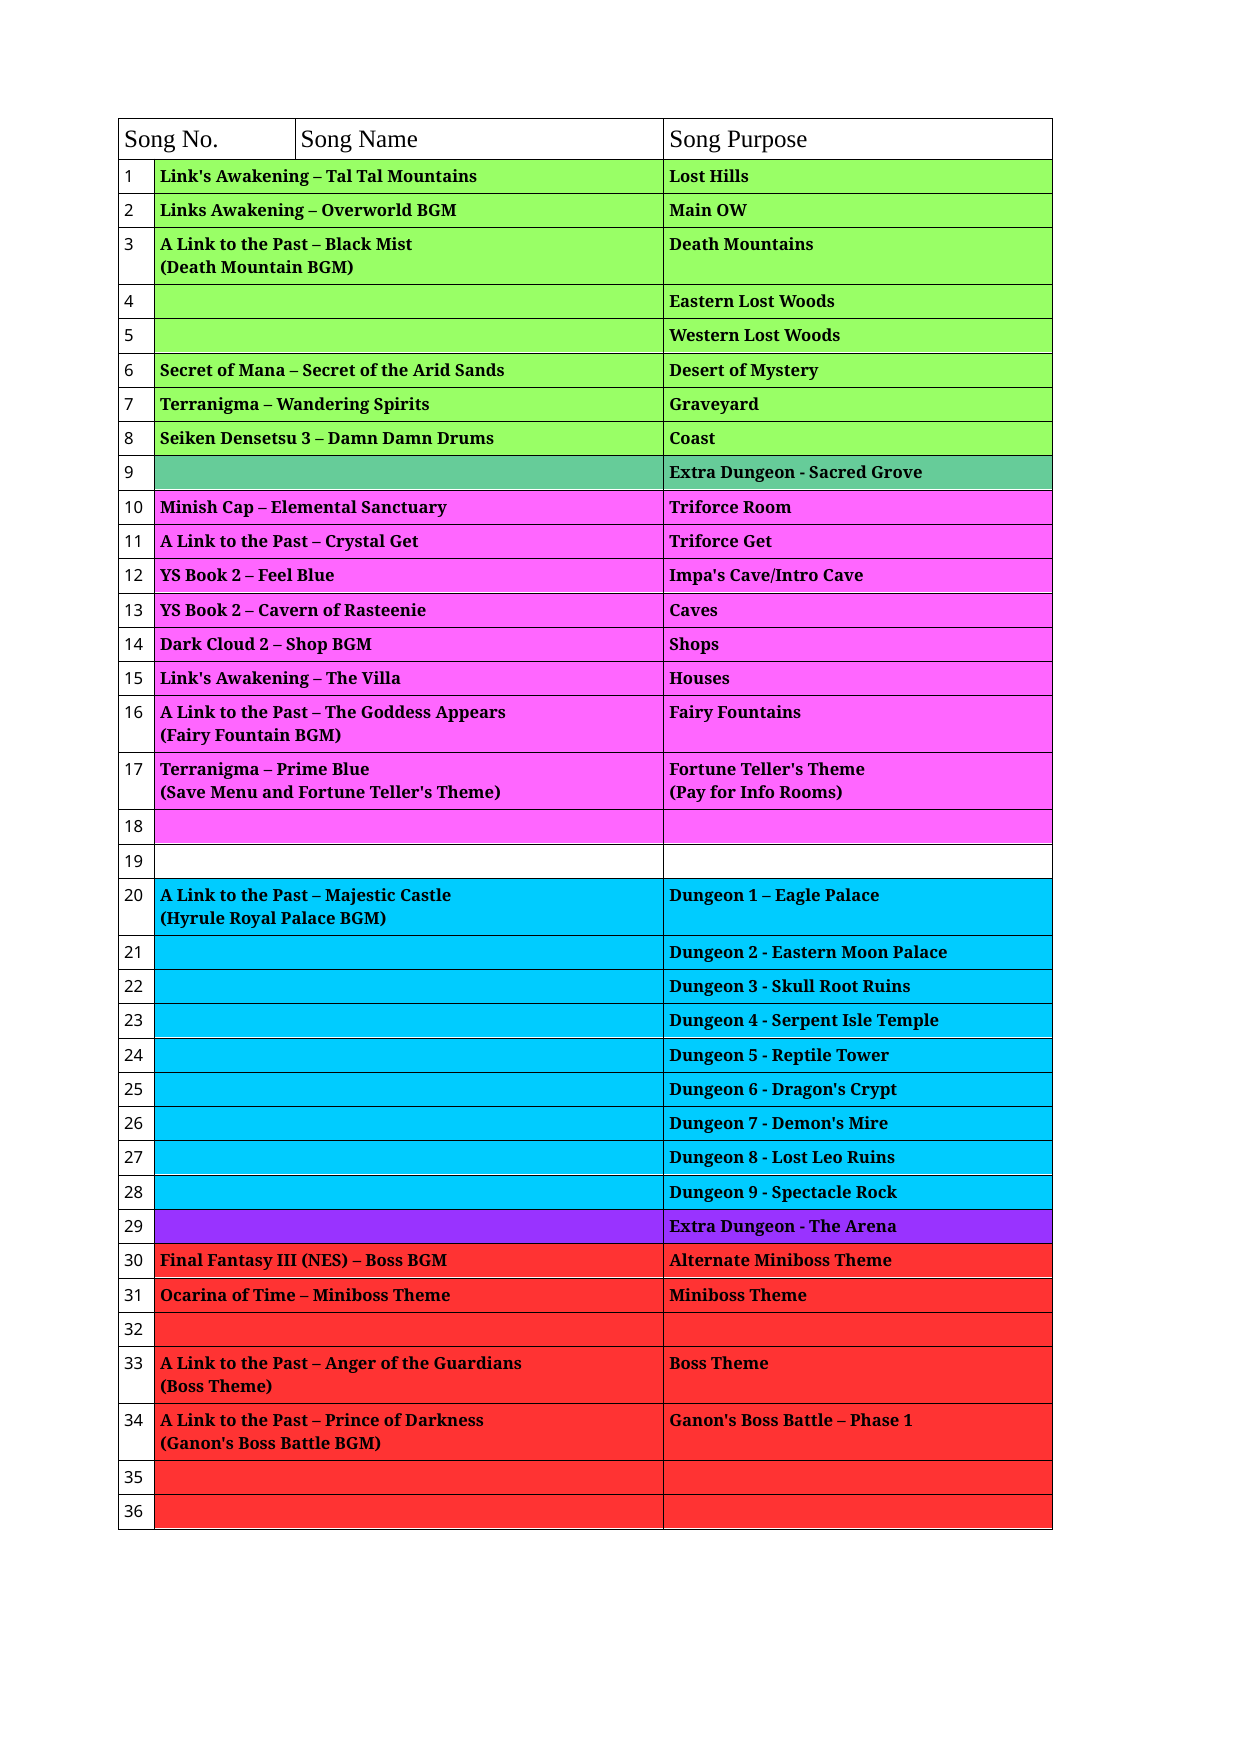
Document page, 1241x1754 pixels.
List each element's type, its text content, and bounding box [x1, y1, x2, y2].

table_cell [155, 1461, 663, 1494]
table_cell 17 [119, 753, 154, 809]
table_cell [155, 845, 663, 878]
table_cell [155, 1004, 663, 1037]
table_cell Triforce Room [664, 491, 1052, 524]
table_cell Dungeon 7 - Demon's Mire [664, 1107, 1052, 1140]
table_cell Graveyard [664, 388, 1052, 421]
table_cell A Link to the Past – Majestic Castle (Hyrule Royal Palace BGM) [155, 879, 663, 935]
table_cell A Link to the Past – Crystal Get [155, 525, 663, 558]
table_cell Eastern Lost Woods [664, 285, 1052, 318]
table_cell [155, 319, 663, 352]
table_cell 31 [119, 1279, 154, 1312]
table_cell [155, 456, 663, 489]
table_cell Dungeon 5 - Reptile Tower [664, 1039, 1052, 1072]
table_cell Triforce Get [664, 525, 1052, 558]
table_cell [664, 810, 1052, 843]
table_cell Impa's Cave/Intro Cave [664, 559, 1052, 592]
table_cell Dungeon 2 - Eastern Moon Palace [664, 936, 1052, 969]
table_cell 14 [119, 628, 154, 661]
table_cell Link's Awakening – Tal Tal Mountains [155, 160, 663, 193]
table_cell Fairy Fountains [664, 696, 1052, 752]
table_cell Secret of Mana – Secret of the Arid Sands [155, 354, 663, 387]
table_cell 2 [119, 194, 154, 227]
table_header Song No. [119, 119, 295, 158]
table_cell Caves [664, 594, 1052, 627]
table_cell Dungeon 4 - Serpent Isle Temple [664, 1004, 1052, 1037]
table_cell Terranigma – Prime Blue (Save Menu and Fortune Teller's Theme) [155, 753, 663, 809]
table_cell Terranigma – Wandering Spirits [155, 388, 663, 421]
table_cell Death Mountains [664, 228, 1052, 284]
table_cell A Link to the Past – Anger of the Guardians (Boss Theme) [155, 1347, 663, 1403]
table_cell Coast [664, 422, 1052, 455]
table_cell A Link to the Past – The Goddess Appears (Fairy Fountain BGM) [155, 696, 663, 752]
table_cell Boss Theme [664, 1347, 1052, 1403]
table_cell Dungeon 1 – Eagle Palace [664, 879, 1052, 935]
table_cell [155, 970, 663, 1003]
table_cell [155, 1495, 663, 1528]
table_cell 4 [119, 285, 154, 318]
table_cell 6 [119, 354, 154, 387]
table_cell Shops [664, 628, 1052, 661]
table_cell [155, 1073, 663, 1106]
table_cell 22 [119, 970, 154, 1003]
table_cell Dungeon 9 - Spectacle Rock [664, 1176, 1052, 1209]
table_cell Extra Dungeon - Sacred Grove [664, 456, 1052, 489]
table_cell 7 [119, 388, 154, 421]
table_cell [664, 1313, 1052, 1346]
table_cell Ganon's Boss Battle – Phase 1 [664, 1404, 1052, 1460]
table_cell 30 [119, 1244, 154, 1277]
table_cell [155, 1176, 663, 1209]
table_cell 9 [119, 456, 154, 489]
table_cell Dark Cloud 2 – Shop BGM [155, 628, 663, 661]
table_cell YS Book 2 – Feel Blue [155, 559, 663, 592]
table_cell 5 [119, 319, 154, 352]
table_cell Seiken Densetsu 3 – Damn Damn Drums [155, 422, 663, 455]
table_cell Fortune Teller's Theme (Pay for Info Rooms) [664, 753, 1052, 809]
table_cell 10 [119, 491, 154, 524]
table_cell 15 [119, 662, 154, 695]
table_cell 8 [119, 422, 154, 455]
table_cell 29 [119, 1210, 154, 1243]
table_cell Alternate Miniboss Theme [664, 1244, 1052, 1277]
table_cell Ocarina of Time – Miniboss Theme [155, 1279, 663, 1312]
table_cell 33 [119, 1347, 154, 1403]
table_cell [155, 1039, 663, 1072]
table_cell 1 [119, 160, 154, 193]
table_cell 35 [119, 1461, 154, 1494]
table_cell 36 [119, 1495, 154, 1528]
table_cell 27 [119, 1141, 154, 1174]
table_cell [664, 845, 1052, 878]
table_cell A Link to the Past – Prince of Darkness (Ganon's Boss Battle BGM) [155, 1404, 663, 1460]
table_cell 16 [119, 696, 154, 752]
table_cell 3 [119, 228, 154, 284]
table_cell [664, 1495, 1052, 1528]
table_cell 23 [119, 1004, 154, 1037]
table_cell [155, 285, 663, 318]
table_cell Extra Dungeon - The Arena [664, 1210, 1052, 1243]
table_cell [155, 810, 663, 843]
table_cell Dungeon 6 - Dragon's Crypt [664, 1073, 1052, 1106]
table_cell 19 [119, 845, 154, 878]
table_cell Desert of Mystery [664, 354, 1052, 387]
table_cell 32 [119, 1313, 154, 1346]
table_cell A Link to the Past – Black Mist (Death Mountain BGM) [155, 228, 663, 284]
table_cell [155, 1210, 663, 1243]
table_cell 20 [119, 879, 154, 935]
table_cell Lost Hills [664, 160, 1052, 193]
table_cell Final Fantasy III (NES) – Boss BGM [155, 1244, 663, 1277]
table_cell 24 [119, 1039, 154, 1072]
table_cell [155, 936, 663, 969]
table_cell [664, 1461, 1052, 1494]
table_cell [155, 1107, 663, 1140]
table_header Song Name [296, 119, 663, 158]
table_cell Houses [664, 662, 1052, 695]
table_header Song Purpose [664, 119, 1052, 158]
table_cell Dungeon 8 - Lost Leo Ruins [664, 1141, 1052, 1174]
table_cell Link's Awakening – The Villa [155, 662, 663, 695]
table_cell 26 [119, 1107, 154, 1140]
table_cell [155, 1141, 663, 1174]
table_cell 34 [119, 1404, 154, 1460]
table_cell Minish Cap – Elemental Sanctuary [155, 491, 663, 524]
table_cell YS Book 2 – Cavern of Rasteenie [155, 594, 663, 627]
table_cell Main OW [664, 194, 1052, 227]
table_cell 21 [119, 936, 154, 969]
table_cell [155, 1313, 663, 1346]
table_cell 28 [119, 1176, 154, 1209]
table_cell Western Lost Woods [664, 319, 1052, 352]
table_cell 11 [119, 525, 154, 558]
table_cell 18 [119, 810, 154, 843]
table_cell 25 [119, 1073, 154, 1106]
table_cell 12 [119, 559, 154, 592]
table_cell Links Awakening – Overworld BGM [155, 194, 663, 227]
table_cell Miniboss Theme [664, 1279, 1052, 1312]
table_cell 13 [119, 594, 154, 627]
table_cell Dungeon 3 - Skull Root Ruins [664, 970, 1052, 1003]
